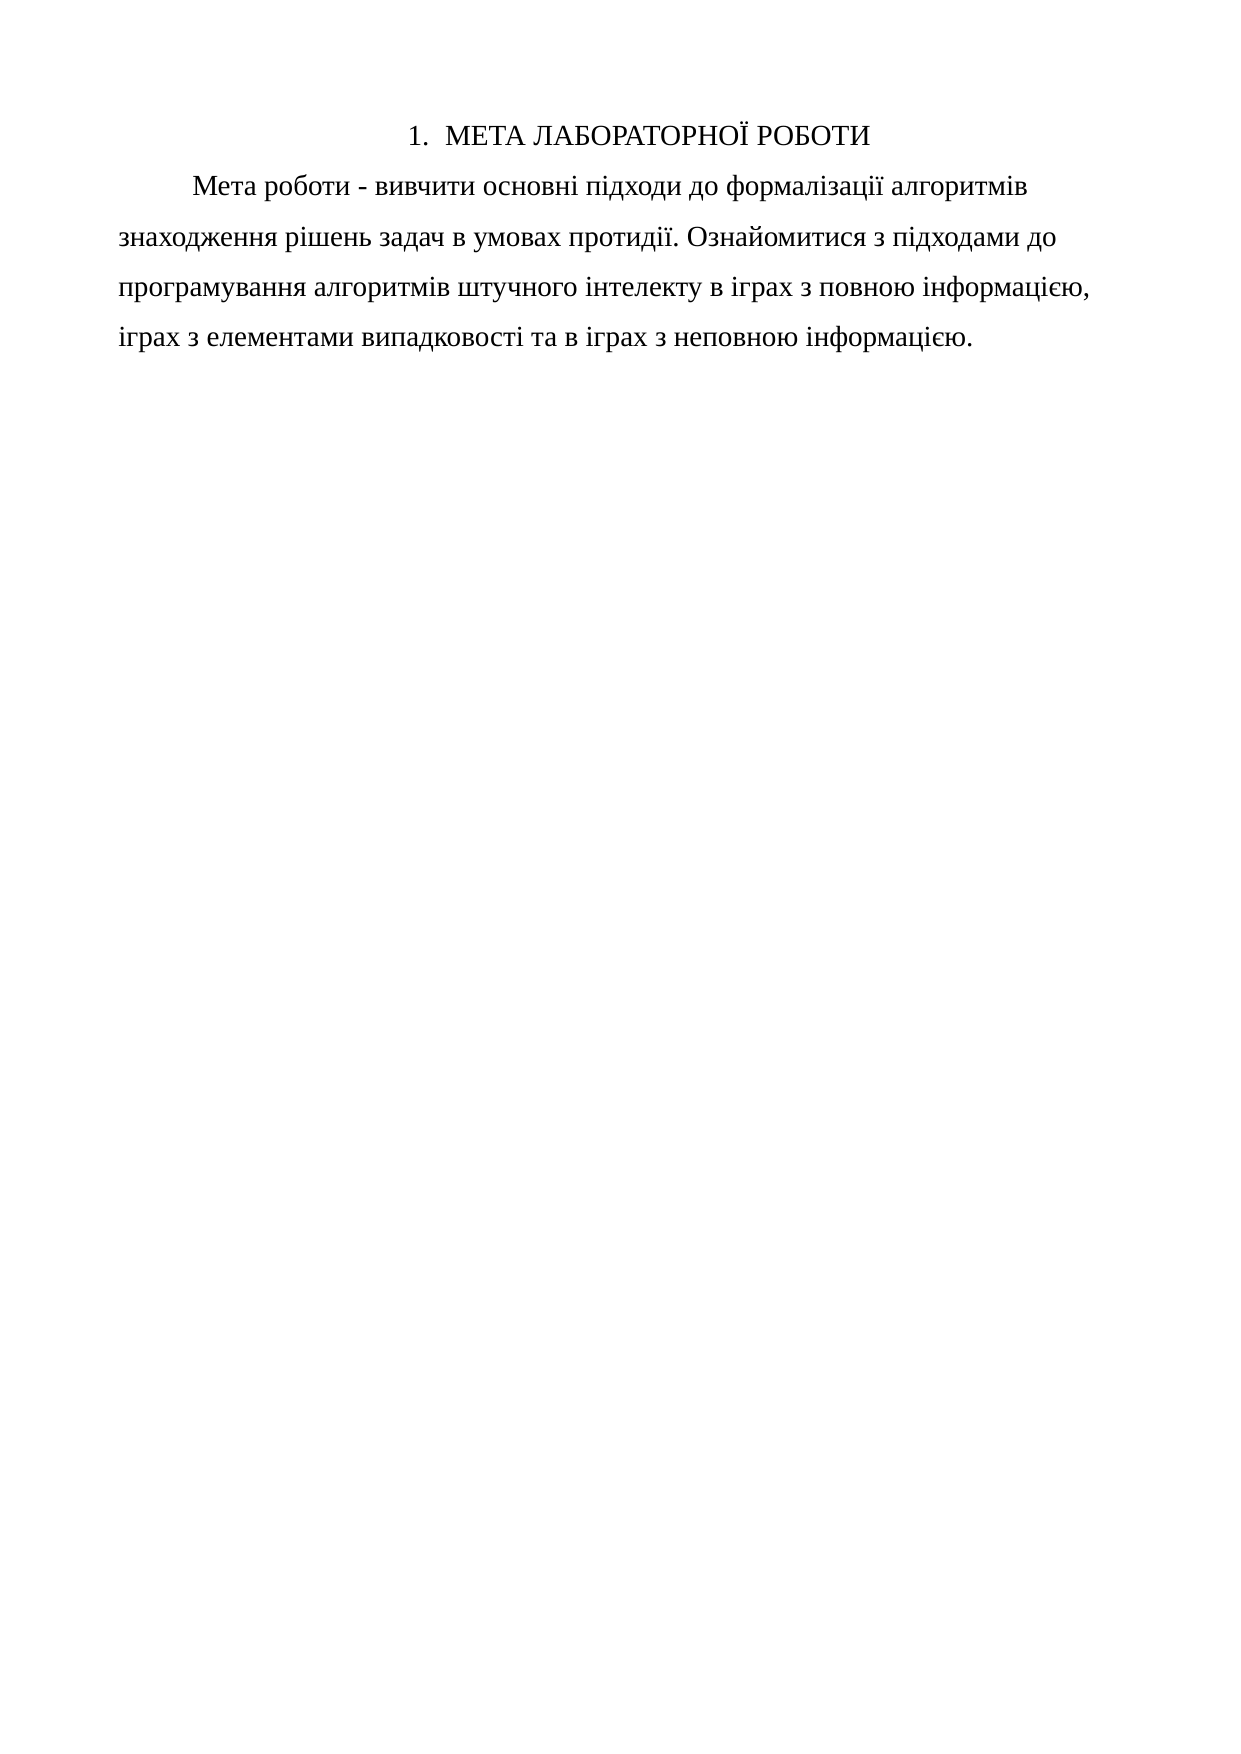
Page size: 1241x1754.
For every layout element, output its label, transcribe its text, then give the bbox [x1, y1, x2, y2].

text Мета роботи - вивчити основні підходи до формалізації алгоритмів знаходження рішень задач в умовах протидії. Ознайомитися з підходами до програмування алгоритмів штучного інтелекту в іграх з повною інформацією, іграх з елементами випадковості та в іграх з неповною інформацією. [118, 168, 1122, 353]
list МЕТА ЛАБОРАТОРНОЇ РОБОТИ [156, 118, 1122, 152]
